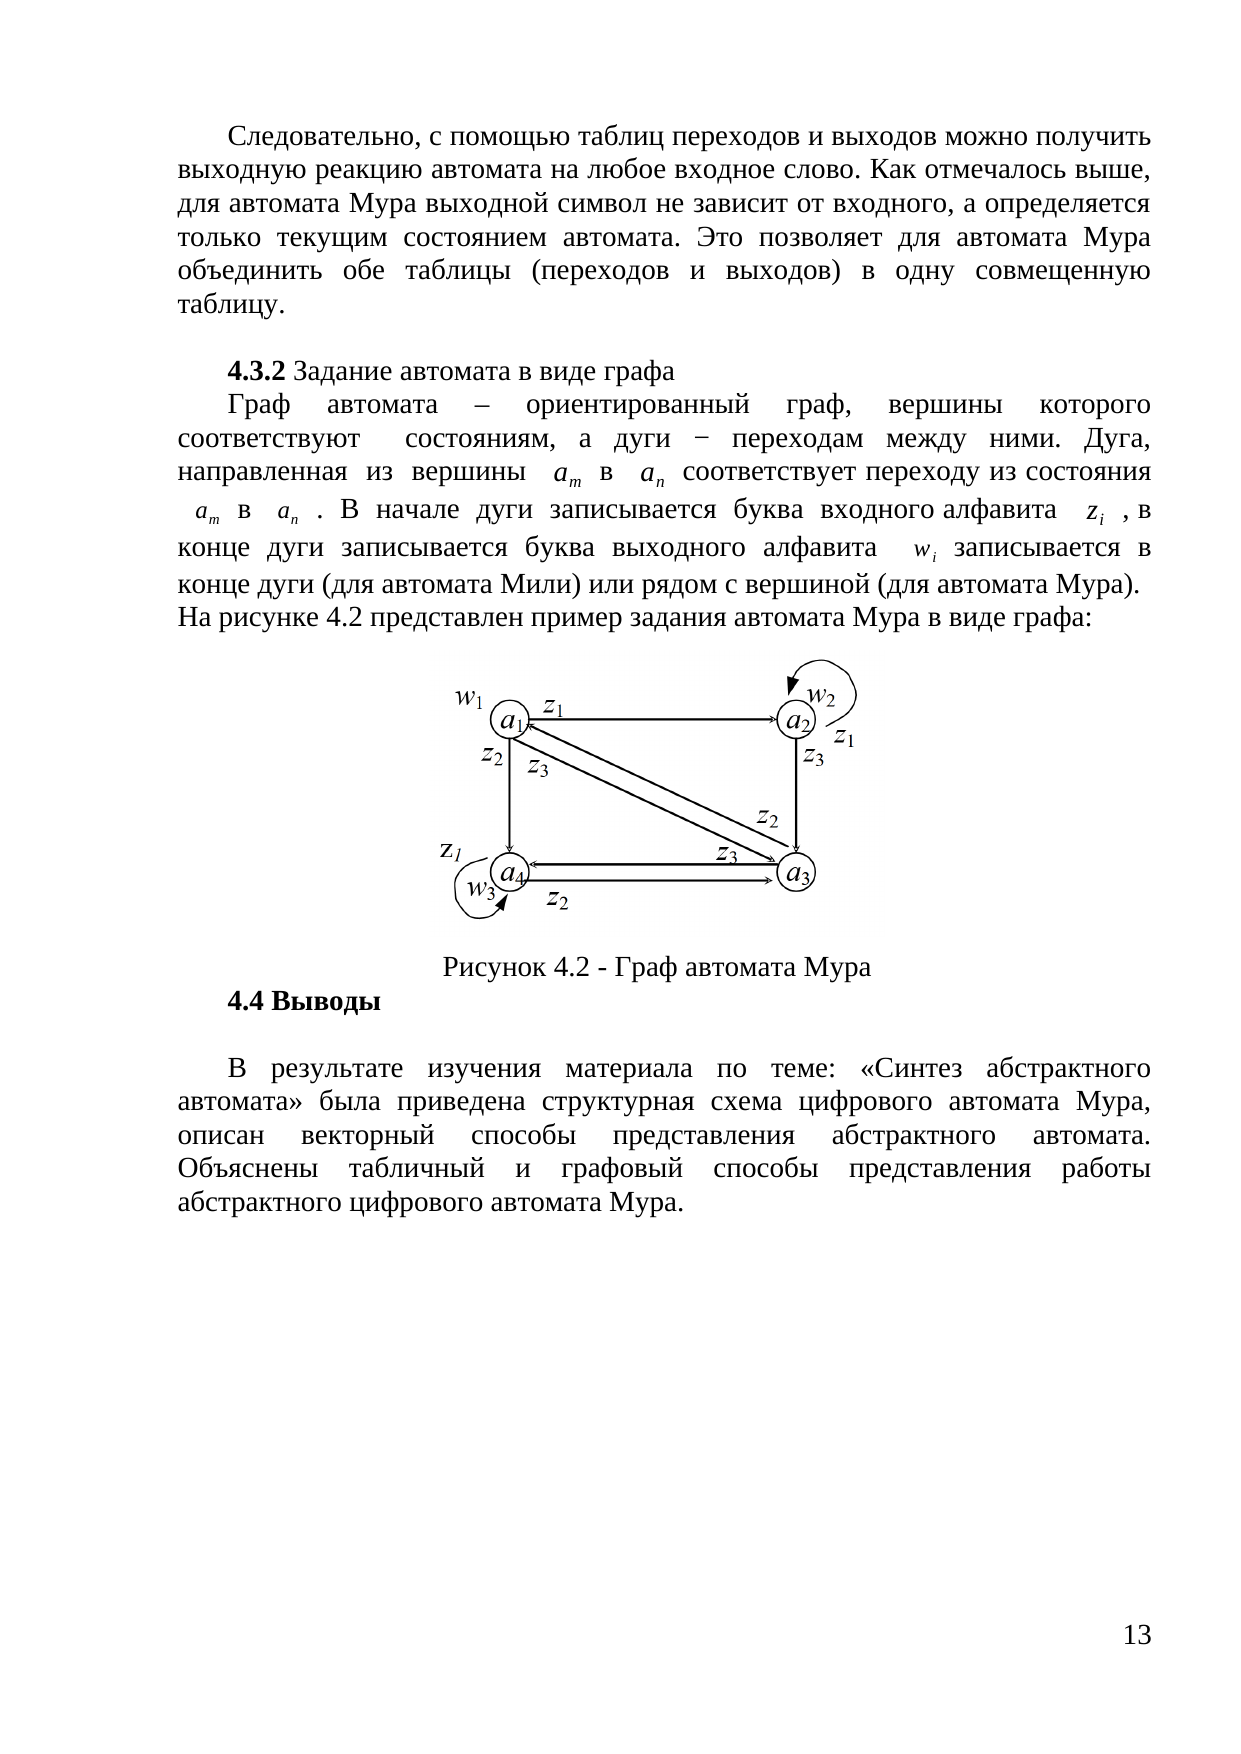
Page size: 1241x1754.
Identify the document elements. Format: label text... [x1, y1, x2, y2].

text Следовательно, с помощью таблиц переходов и выходов можно получить выходную реакцию автомата на любое входное слово. Как отмечалось выше, для автомата Мура выходной символ не зависит от входного, а определяется только текущим состоянием автомата. Это позволяет для автомата Мура объединить обе таблицы (переходов и выходов) в одну совмещенную таблицу. [177, 118, 1152, 319]
text Граф автомата – ориентированный граф, вершины которого соответствуют состояниям, а дуги − переходам между ними. Дуга, направленная из вершины в соответствует переходу из состояния в . В начале дуги записывается буква входного алфавита , в конце дуги записывается буква выходного алфавита записывается в конце дуги (для автомата Мили) или рядом с вершиной (для автомата Мура). [177, 386, 1152, 599]
text 4.4 Выводы [177, 633, 1152, 1016]
text На рисунке 4.2 представлен пример задания автомата Мура в виде графа: [177, 599, 1152, 633]
text 4.3.2 Задание автомата в виде графа [177, 353, 1152, 386]
text Рисунок 4.2 - Граф автомата Мура [420, 651, 894, 983]
picture [429, 650, 885, 937]
text В результате изучения материала по теме: «Синтез абстрактного автомата» была приведена структурная схема цифрового автомата Мура, описан векторный способы представления абстрактного автомата. Объяснены табличный и графовый способы представления работы абстрактного цифрового автомата Мура. [177, 1050, 1152, 1217]
